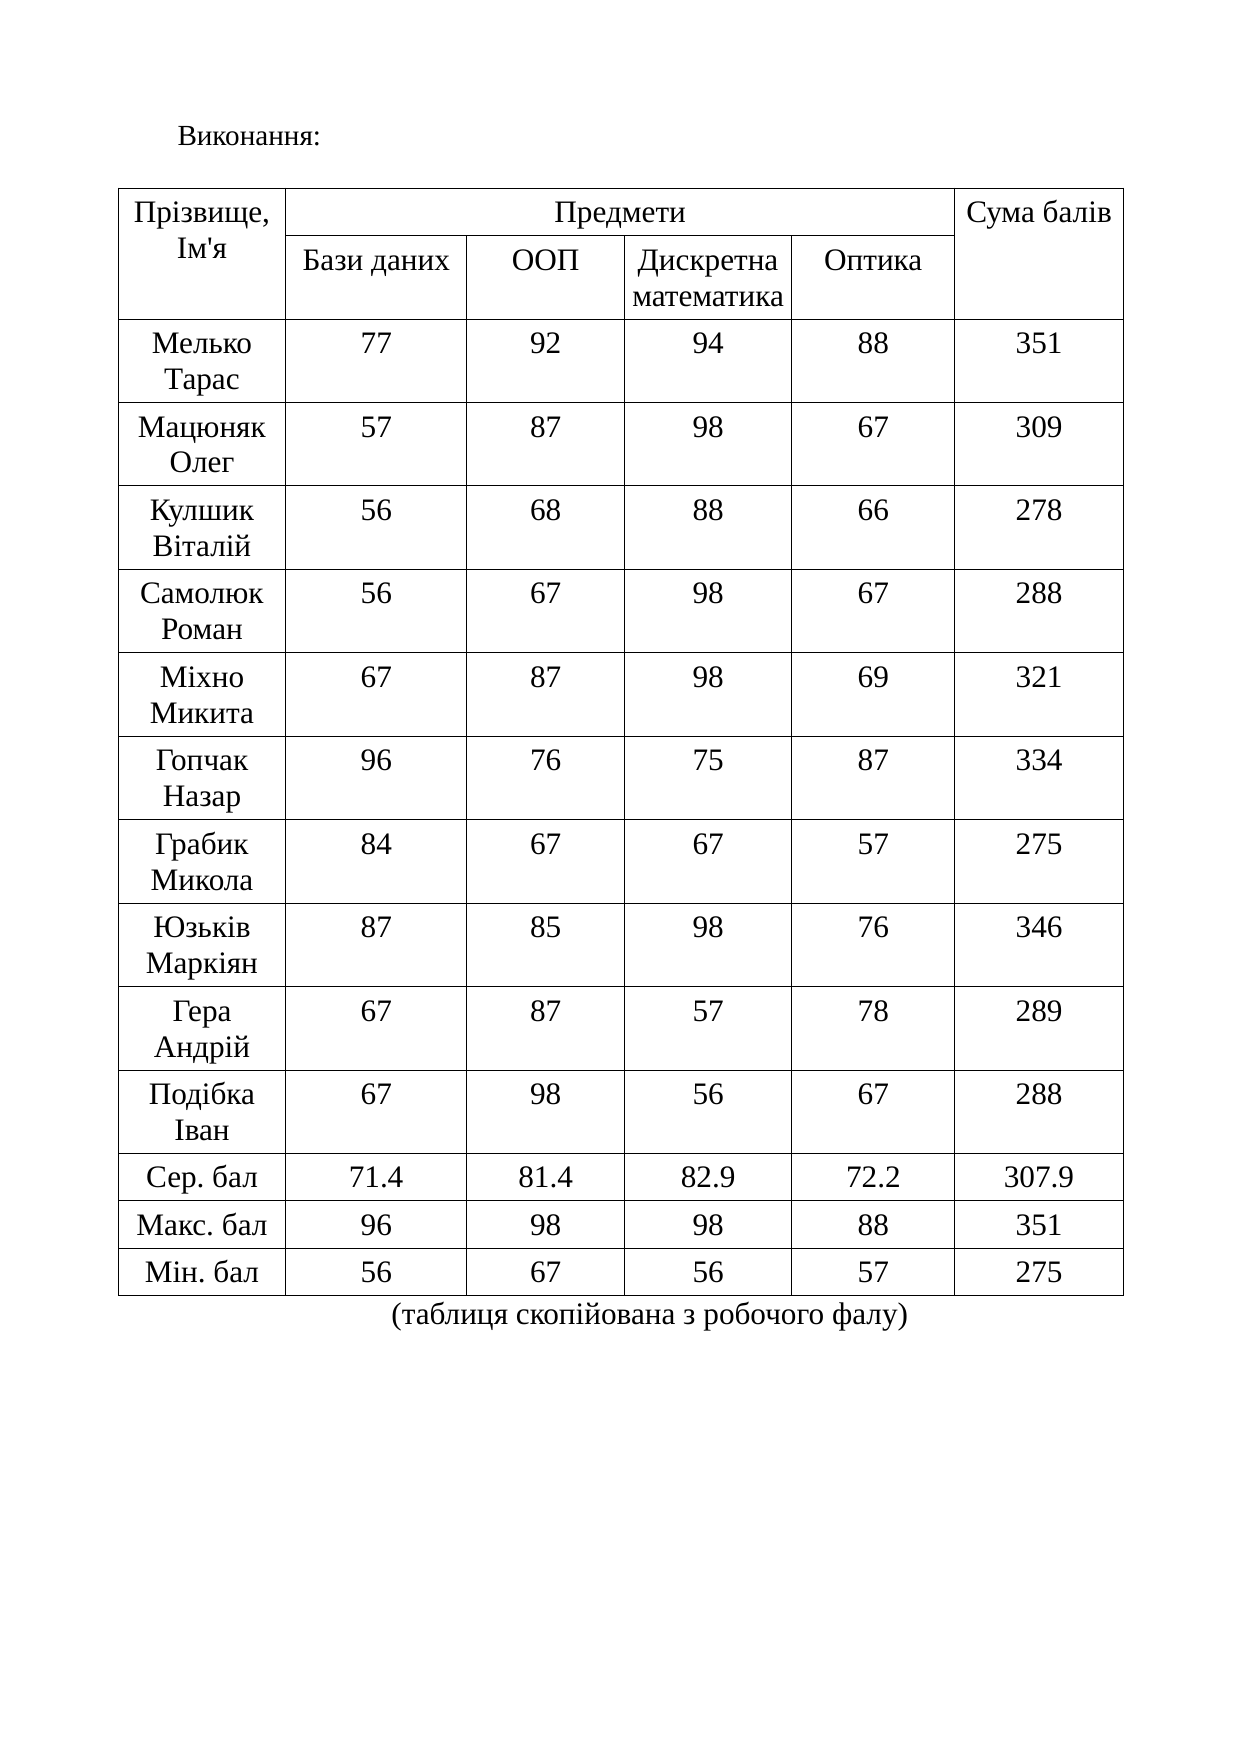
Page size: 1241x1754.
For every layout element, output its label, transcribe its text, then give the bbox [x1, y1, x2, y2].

table_header Предмети [286, 189, 954, 235]
table_cell 67 [286, 1071, 466, 1153]
table_cell 76 [467, 737, 624, 819]
table_cell 67 [792, 1071, 954, 1153]
table_header Прізвище, Ім'я [119, 189, 285, 318]
table_cell 94 [625, 320, 791, 402]
table_cell 98 [625, 403, 791, 485]
table_cell 85 [467, 904, 624, 986]
table_cell 71,4 [286, 1154, 466, 1200]
table_cell 87 [792, 737, 954, 819]
table_cell 75 [625, 737, 791, 819]
table_cell 96 [286, 1201, 466, 1248]
table_cell 87 [467, 403, 624, 485]
table_cell 321 [955, 653, 1123, 736]
table_cell Оптика [792, 236, 954, 318]
table_cell 88 [792, 320, 954, 402]
table_cell 56 [286, 570, 466, 652]
table_cell 69 [792, 653, 954, 736]
table_cell 57 [286, 403, 466, 485]
table_cell Гера Андрій [119, 987, 285, 1069]
table_cell 67 [467, 570, 624, 652]
table_cell 87 [286, 904, 466, 986]
table_cell 67 [467, 1249, 624, 1295]
table_cell 278 [955, 486, 1123, 569]
table_cell 67 [467, 820, 624, 903]
table_cell 88 [792, 1201, 954, 1248]
table_cell Грабик Микола [119, 820, 285, 903]
table_cell Дискретна математика [625, 236, 791, 318]
table_cell 56 [286, 1249, 466, 1295]
table_cell 98 [625, 904, 791, 986]
table_cell Макс. бал [119, 1201, 285, 1248]
table_cell 98 [625, 570, 791, 652]
table_cell 309 [955, 403, 1123, 485]
table_cell 88 [625, 486, 791, 569]
table_cell Сер. бал [119, 1154, 285, 1200]
table_cell 81,4 [467, 1154, 624, 1200]
table_cell 307,9 [955, 1154, 1123, 1200]
table_cell 56 [286, 486, 466, 569]
table_cell Мелько Тарас [119, 320, 285, 402]
table_cell 76 [792, 904, 954, 986]
table_cell 98 [467, 1071, 624, 1153]
table_cell Подібка Іван [119, 1071, 285, 1153]
table_cell Міхно Микита [119, 653, 285, 736]
table_cell 96 [286, 737, 466, 819]
table_cell 57 [792, 820, 954, 903]
table_cell 87 [467, 987, 624, 1069]
table_cell 288 [955, 570, 1123, 652]
table_cell ООП [467, 236, 624, 318]
table_cell Гопчак Назар [119, 737, 285, 819]
table_cell Бази даних [286, 236, 466, 318]
table_cell 98 [625, 1201, 791, 1248]
table_cell 57 [792, 1249, 954, 1295]
table_cell 98 [467, 1201, 624, 1248]
table_cell 56 [625, 1249, 791, 1295]
table_cell 288 [955, 1071, 1123, 1153]
table_cell 98 [625, 653, 791, 736]
table_cell 346 [955, 904, 1123, 986]
table_cell 92 [467, 320, 624, 402]
table_cell 66 [792, 486, 954, 569]
table_cell 67 [286, 653, 466, 736]
table_cell 67 [286, 987, 466, 1069]
table_cell 334 [955, 737, 1123, 819]
table_cell 68 [467, 486, 624, 569]
table_cell 67 [792, 570, 954, 652]
table_cell 87 [467, 653, 624, 736]
table_cell 56 [625, 1071, 791, 1153]
table_cell 275 [955, 1249, 1123, 1295]
table_cell 72,2 [792, 1154, 954, 1200]
table_cell 57 [625, 987, 791, 1069]
table_cell Юзьків Маркіян [119, 904, 285, 986]
table_cell Самолюк Роман [119, 570, 285, 652]
table_cell Кулшик Віталій [119, 486, 285, 569]
text (таблиця скопійована з робочого фалу) [118, 1296, 1122, 1331]
table_header Сума балів [955, 189, 1123, 318]
text Виконання: [118, 118, 1122, 152]
table_cell 84 [286, 820, 466, 903]
table_cell 67 [792, 403, 954, 485]
table_cell 289 [955, 987, 1123, 1069]
table_cell Мацюняк Олег [119, 403, 285, 485]
table_cell 351 [955, 320, 1123, 402]
table_cell 78 [792, 987, 954, 1069]
table_cell 275 [955, 820, 1123, 903]
table_cell 67 [625, 820, 791, 903]
table_cell Мін. бал [119, 1249, 285, 1295]
table_cell 351 [955, 1201, 1123, 1248]
table_cell 82,9 [625, 1154, 791, 1200]
table_cell 77 [286, 320, 466, 402]
